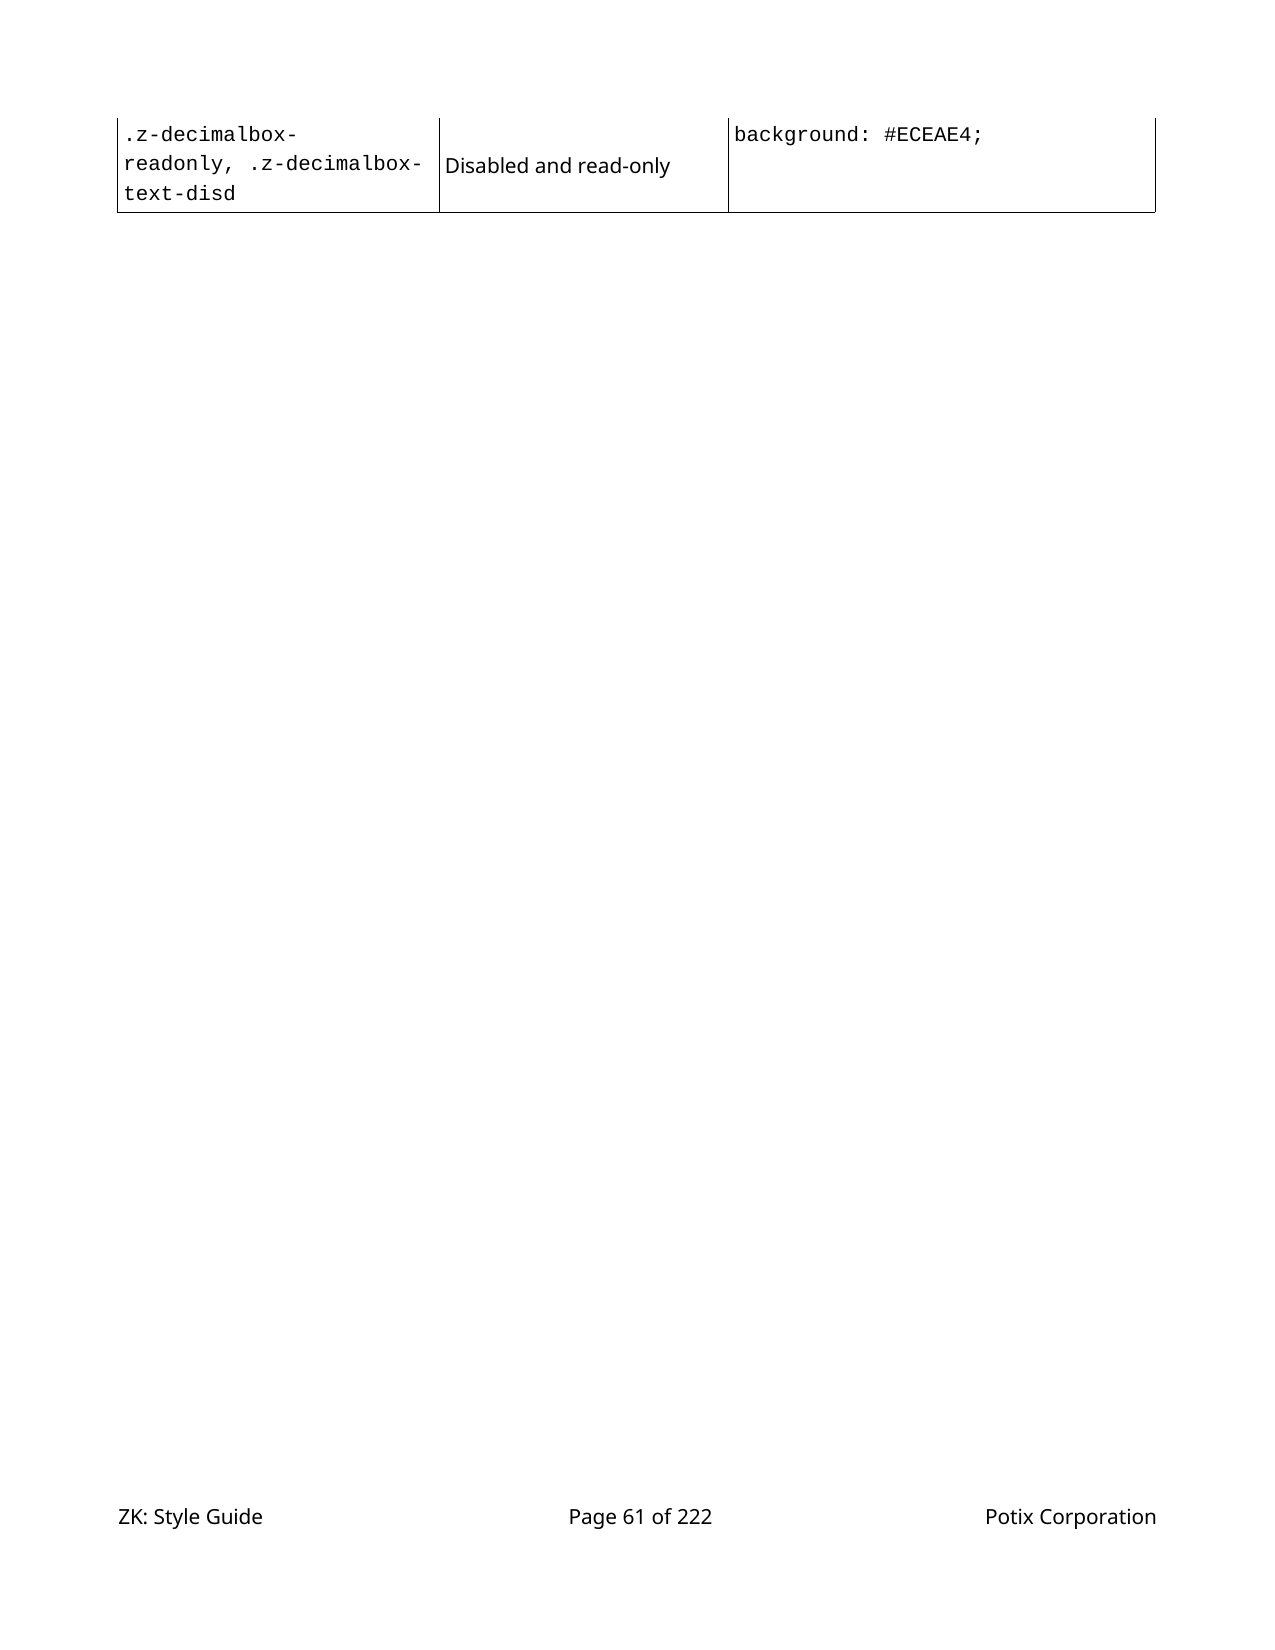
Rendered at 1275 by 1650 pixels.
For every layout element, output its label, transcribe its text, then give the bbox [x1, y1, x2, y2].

table_cell Disabled and read-only [440, 118, 728, 212]
table_cell background: #ECEAE4; [729, 118, 1155, 212]
table_cell .z-decimalbox-readonly, .z-decimalbox-text-disd [118, 118, 439, 212]
